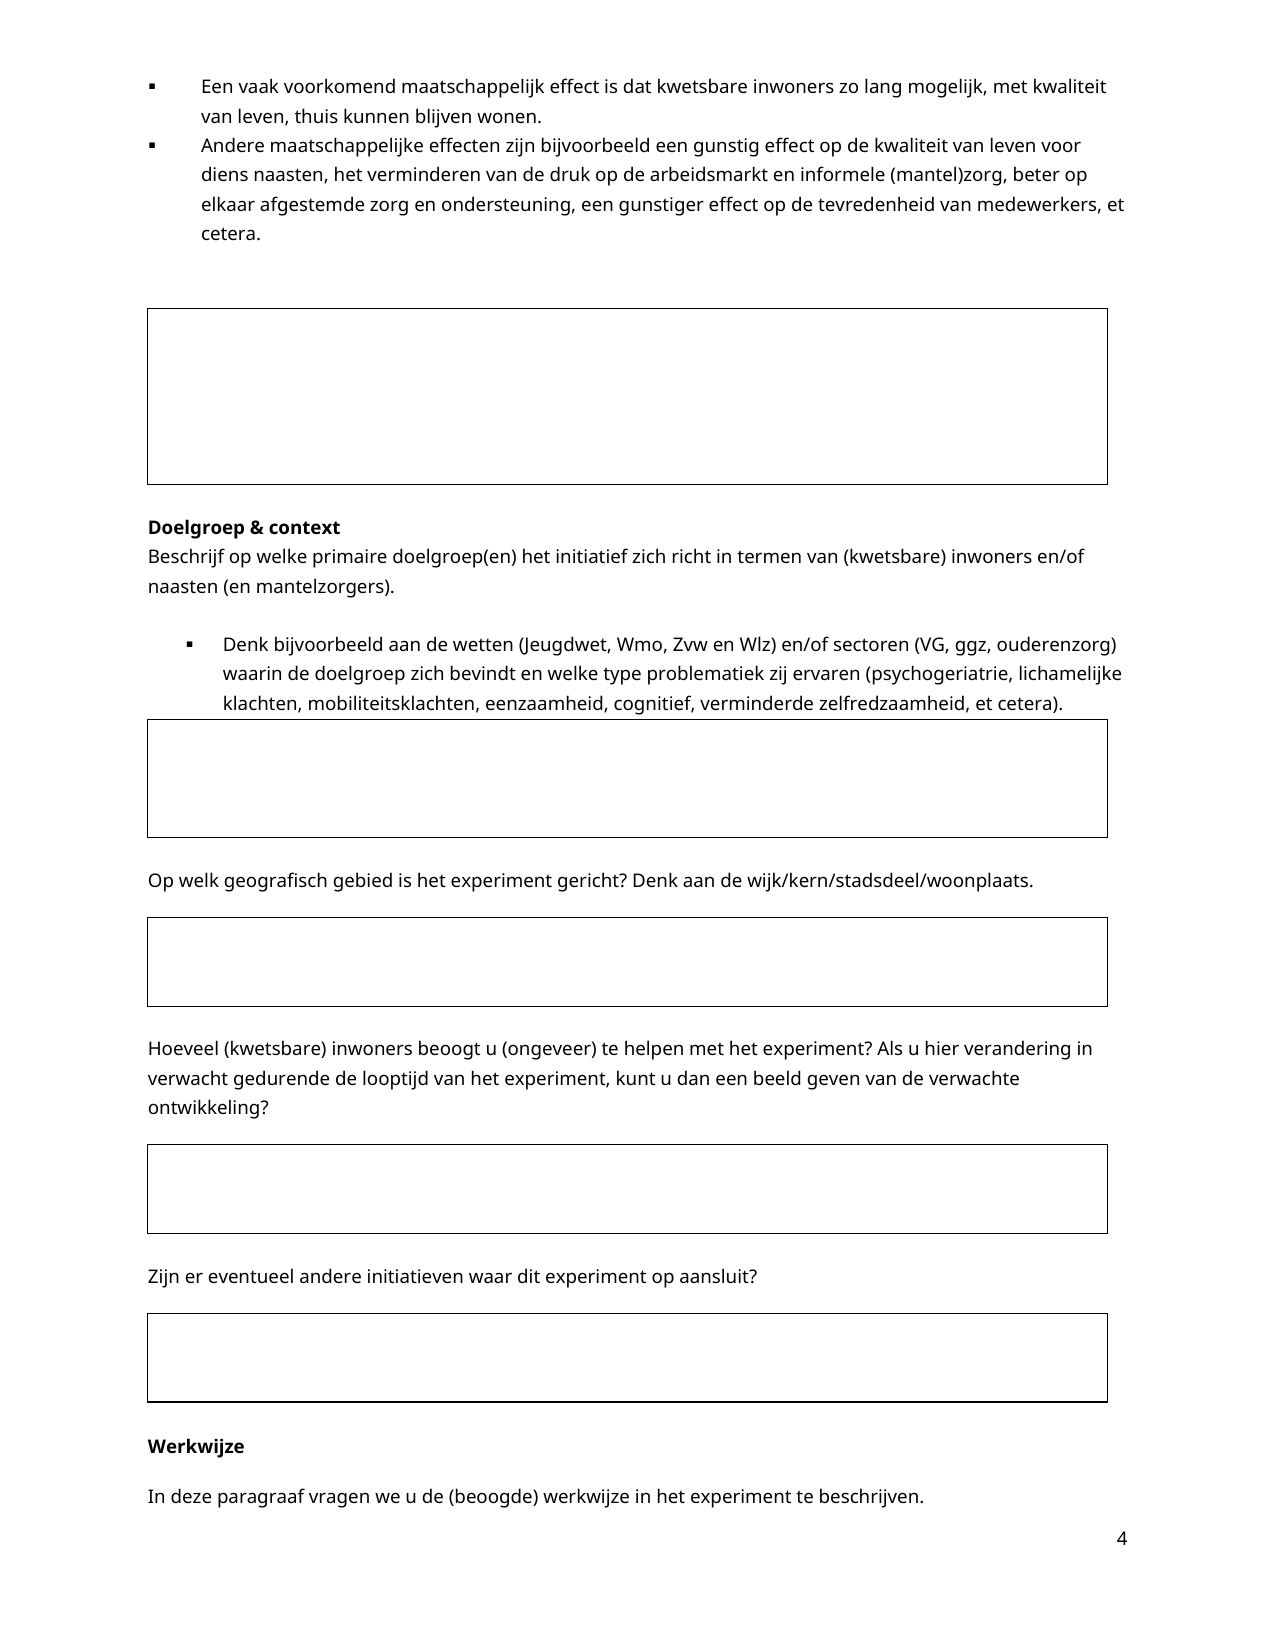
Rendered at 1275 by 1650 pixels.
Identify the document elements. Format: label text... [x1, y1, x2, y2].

list Een vaak voorkomend maatschappelijk effect is dat kwetsbare inwoners zo lang mogelijk, met kwaliteit van leven, thuis kunnen blijven wonen. [148, 74, 1127, 128]
subtitle Doelgroep & context [148, 514, 1127, 540]
text Beschrijf op welke primaire doelgroep(en) het initiatief zich richt in termen van (kwetsbare) inwoners en/of naasten (en mantelzorgers). [148, 544, 1127, 598]
table_header [148, 1314, 1107, 1401]
list Denk bijvoorbeeld aan de wetten (Jeugdwet, Wmo, Zvw en Wlz) en/of sectoren (VG, ggz, ouderenzorg) waarin de doelgroep zich bevindt en welke type problematiek zij ervaren (psychogeriatrie, lichamelijke klachten, mobiliteitsklachten, eenzaamheid, cognitief, verminderde zelfredzaamheid, et cetera). [185, 631, 1127, 716]
text Op welk geografisch gebied is het experiment gericht? Denk aan de wijk/kern/stadsdeel/woonplaats. [148, 867, 1127, 893]
table_header [148, 918, 1107, 1006]
text Zijn er eventueel andere initiatieven waar dit experiment op aansluit? [148, 1263, 1127, 1288]
table_header [148, 1145, 1107, 1233]
text Hoeveel (kwetsbare) inwoners beoogt u (ongeveer) te helpen met het experiment? Als u hier verandering in verwacht gedurende de looptijd van het experiment, kunt u dan een beeld geven van de verwachte ontwikkeling? [148, 1036, 1127, 1120]
list Andere maatschappelijke effecten zijn bijvoorbeeld een gunstig effect op de kwaliteit van leven voor diens naasten, het verminderen van de druk op de arbeidsmarkt en informele (mantel)zorg, beter op elkaar afgestemde zorg en ondersteuning, een gunstiger effect op de tevredenheid van medewerkers, et cetera. [148, 132, 1127, 246]
text In deze paragraaf vragen we u de (beoogde) werkwijze in het experiment te beschrijven. [148, 1484, 1127, 1509]
table_header [148, 309, 1107, 484]
subtitle Werkwijze [148, 1434, 1127, 1459]
table_header [148, 720, 1107, 837]
